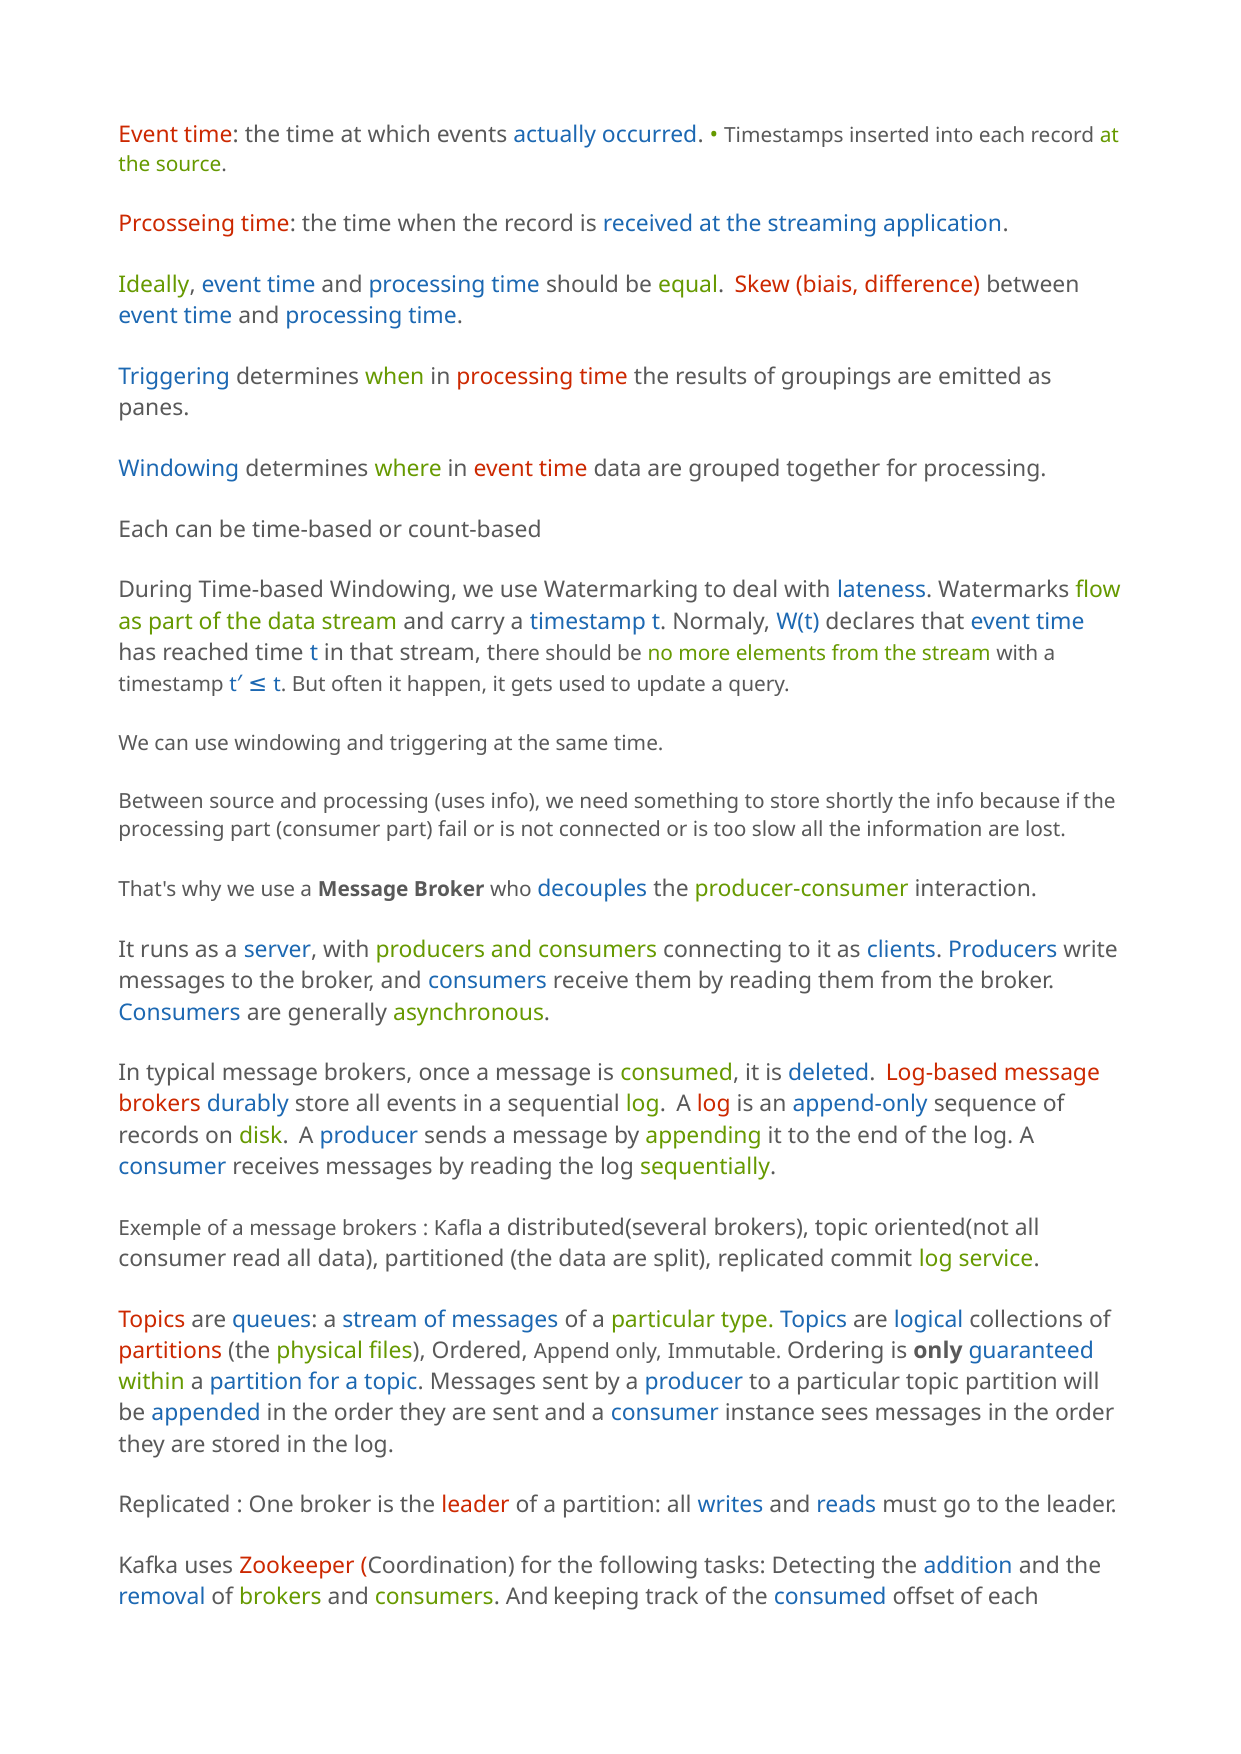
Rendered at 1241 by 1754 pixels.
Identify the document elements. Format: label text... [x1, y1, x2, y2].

text Kafka uses Zookeeper (Coordination) for the following tasks: Detecting the addition and the removal of brokers and consumers. And keeping track of the consumed offset of each [118, 1549, 1122, 1612]
text Triggering determines when in processing time the results of groupings are emitted as panes. [118, 360, 1122, 422]
text Between source and processing (uses info), we need something to store shortly the info because if the processing part (consumer part) fail or is not connected or is too slow all the information are lost. [118, 786, 1122, 843]
text We can use windowing and triggering at the same time. [118, 728, 1122, 756]
text Exemple of a message brokers : Kafla a distributed(several brokers), topic oriented(not all consumer read all data), partitioned (the data are split), replicated commit log service. [118, 1211, 1122, 1273]
text In typical message brokers, once a message is consumed, it is deleted. Log-based message brokers durably store all events in a sequential log. A log is an append-only sequence of records on disk. A producer sends a message by appending it to the end of the log. A consumer receives messages by reading the log sequentially. [118, 1056, 1122, 1181]
text Ideally, event time and processing time should be equal. Skew (biais, difference) between event time and processing time. [118, 268, 1122, 331]
text Event time: the time at which events actually occurred. • Timestamps inserted into each record at the source. [118, 118, 1122, 178]
text Prcosseing time: the time when the record is received at the streaming application. [118, 207, 1122, 238]
text Each can be time-based or count-based [118, 513, 1122, 544]
text Topics are queues: a stream of messages of a particular type. Topics are logical collections of partitions (the physical files), Ordered, Append only, Immutable. Ordering is only guaranteed within a partition for a topic. Messages sent by a producer to a particular topic partition will be appended in the order they are sent and a consumer instance sees messages in the order they are stored in the log. [118, 1303, 1122, 1459]
text Windowing determines where in event time data are grouped together for processing. [118, 452, 1122, 483]
text Replicated : One broker is the leader of a partition: all writes and reads must go to the leader. [118, 1488, 1122, 1519]
text It runs as a server, with producers and consumers connecting to it as clients. Producers write messages to the broker, and consumers receive them by reading them from the broker. Consumers are generally asynchronous. [118, 933, 1122, 1027]
text During Time-based Windowing, we use Watermarking to deal with lateness. Watermarks flow as part of the data stream and carry a timestamp t. Normaly, W(t) declares that event time has reached time t in that stream, there should be no more elements from the stream with a timestamp t′ ≤ t. But often it happen, it gets used to update a query. [118, 573, 1122, 698]
text That's why we use a Message Broker who decouples the producer-consumer interaction. [118, 872, 1122, 903]
